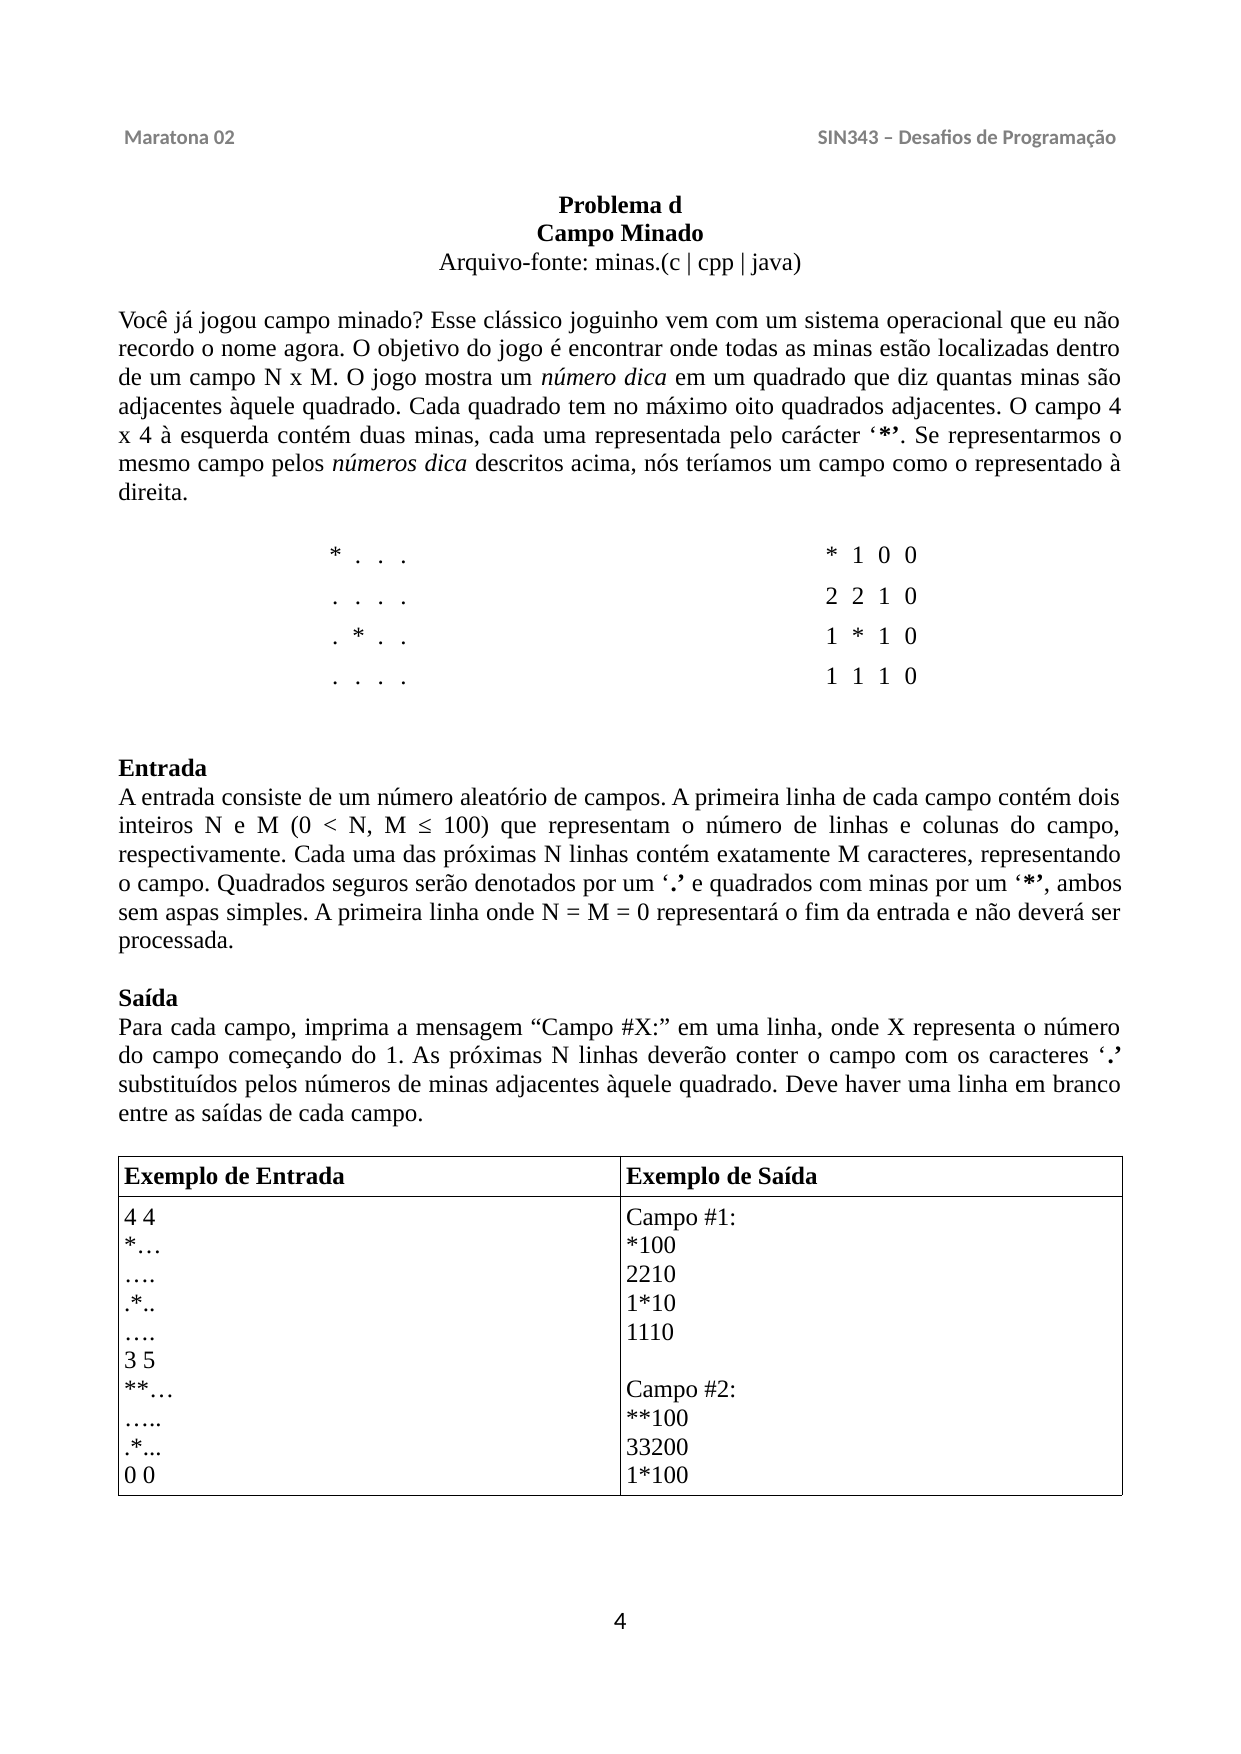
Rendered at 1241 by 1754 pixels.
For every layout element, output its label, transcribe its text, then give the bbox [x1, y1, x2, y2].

table_cell . [369, 615, 392, 655]
table_header . [369, 535, 392, 575]
table_cell 0 [897, 575, 924, 615]
table_cell * [346, 615, 369, 655]
table_cell . [346, 575, 369, 615]
table_cell . [392, 615, 415, 655]
table_cell 1 [845, 655, 871, 696]
table_cell 0 [897, 655, 924, 696]
table_cell 1 [819, 615, 845, 655]
table_cell Campo #1: *100 2210 1*10 1110 Campo #2: **100 33200 1*100 [621, 1197, 1122, 1495]
table_cell 1 [819, 655, 845, 696]
table_cell . [324, 655, 346, 696]
table_cell 1 [871, 575, 897, 615]
table_header 0 [871, 535, 897, 575]
table_cell 2 [845, 575, 871, 615]
table_cell 2 [819, 575, 845, 615]
text Entrada [118, 753, 1122, 782]
text A entrada consiste de um número aleatório de campos. A primeira linha de cada campo contém dois inteiros N e M (0 < N, M ≤ 100) que representam o número de linhas e colunas do campo, respectivamente. Cada uma das próximas N linhas contém exatamente M caracteres, representando o campo. Quadrados seguros serão denotados por um ‘.’ e quadrados com minas por um ‘*’, ambos sem aspas simples. A primeira linha onde N = M = 0 representará o fim da entrada e não deverá ser processada. [118, 782, 1122, 954]
table_header * [324, 535, 346, 575]
text Problema d [118, 190, 1122, 218]
table_cell . [324, 615, 346, 655]
table_cell * [845, 615, 871, 655]
table_cell . [392, 655, 415, 696]
text Para cada campo, imprima a mensagem “Campo #X:” em uma linha, onde X representa o número do campo começando do 1. As próximas N linhas deverão conter o campo com os caracteres ‘.’ substituídos pelos números de minas adjacentes àquele quadrado. Deve haver uma linha em branco entre as saídas de cada campo. [118, 1012, 1122, 1127]
table_header * [819, 535, 845, 575]
text Arquivo-fonte: minas.(c | cpp | java) [118, 247, 1122, 276]
text Saída [118, 983, 1122, 1012]
table_cell . [346, 655, 369, 696]
table_header . [346, 535, 369, 575]
table_header Exemplo de Saída [621, 1157, 1122, 1196]
table_cell 1 [871, 615, 897, 655]
table_header 0 [897, 535, 924, 575]
table_header Exemplo de Entrada [119, 1157, 620, 1196]
table_cell . [369, 655, 392, 696]
table_header . [392, 535, 415, 575]
table_cell . [324, 575, 346, 615]
table_cell 1 [871, 655, 897, 696]
table_cell . [392, 575, 415, 615]
table_cell 0 [897, 615, 924, 655]
table_cell 4 4 *… …. .*.. …. 3 5 **… ….. .*... 0 0 [119, 1197, 620, 1495]
table_header 1 [845, 535, 871, 575]
table_cell . [369, 575, 392, 615]
text Você já jogou campo minado? Esse clássico joguinho vem com um sistema operacional que eu não recordo o nome agora. O objetivo do jogo é encontrar onde todas as minas estão localizadas dentro de um campo N x M. O jogo mostra um número dica em um quadrado que diz quantas minas são adjacentes àquele quadrado. Cada quadrado tem no máximo oito quadrados adjacentes. O campo 4 x 4 à esquerda contém duas minas, cada uma representada pelo carácter ‘*’. Se representarmos o mesmo campo pelos números dica descritos acima, nós teríamos um campo como o representado à direita. [118, 305, 1122, 506]
text Campo Minado [118, 218, 1122, 247]
